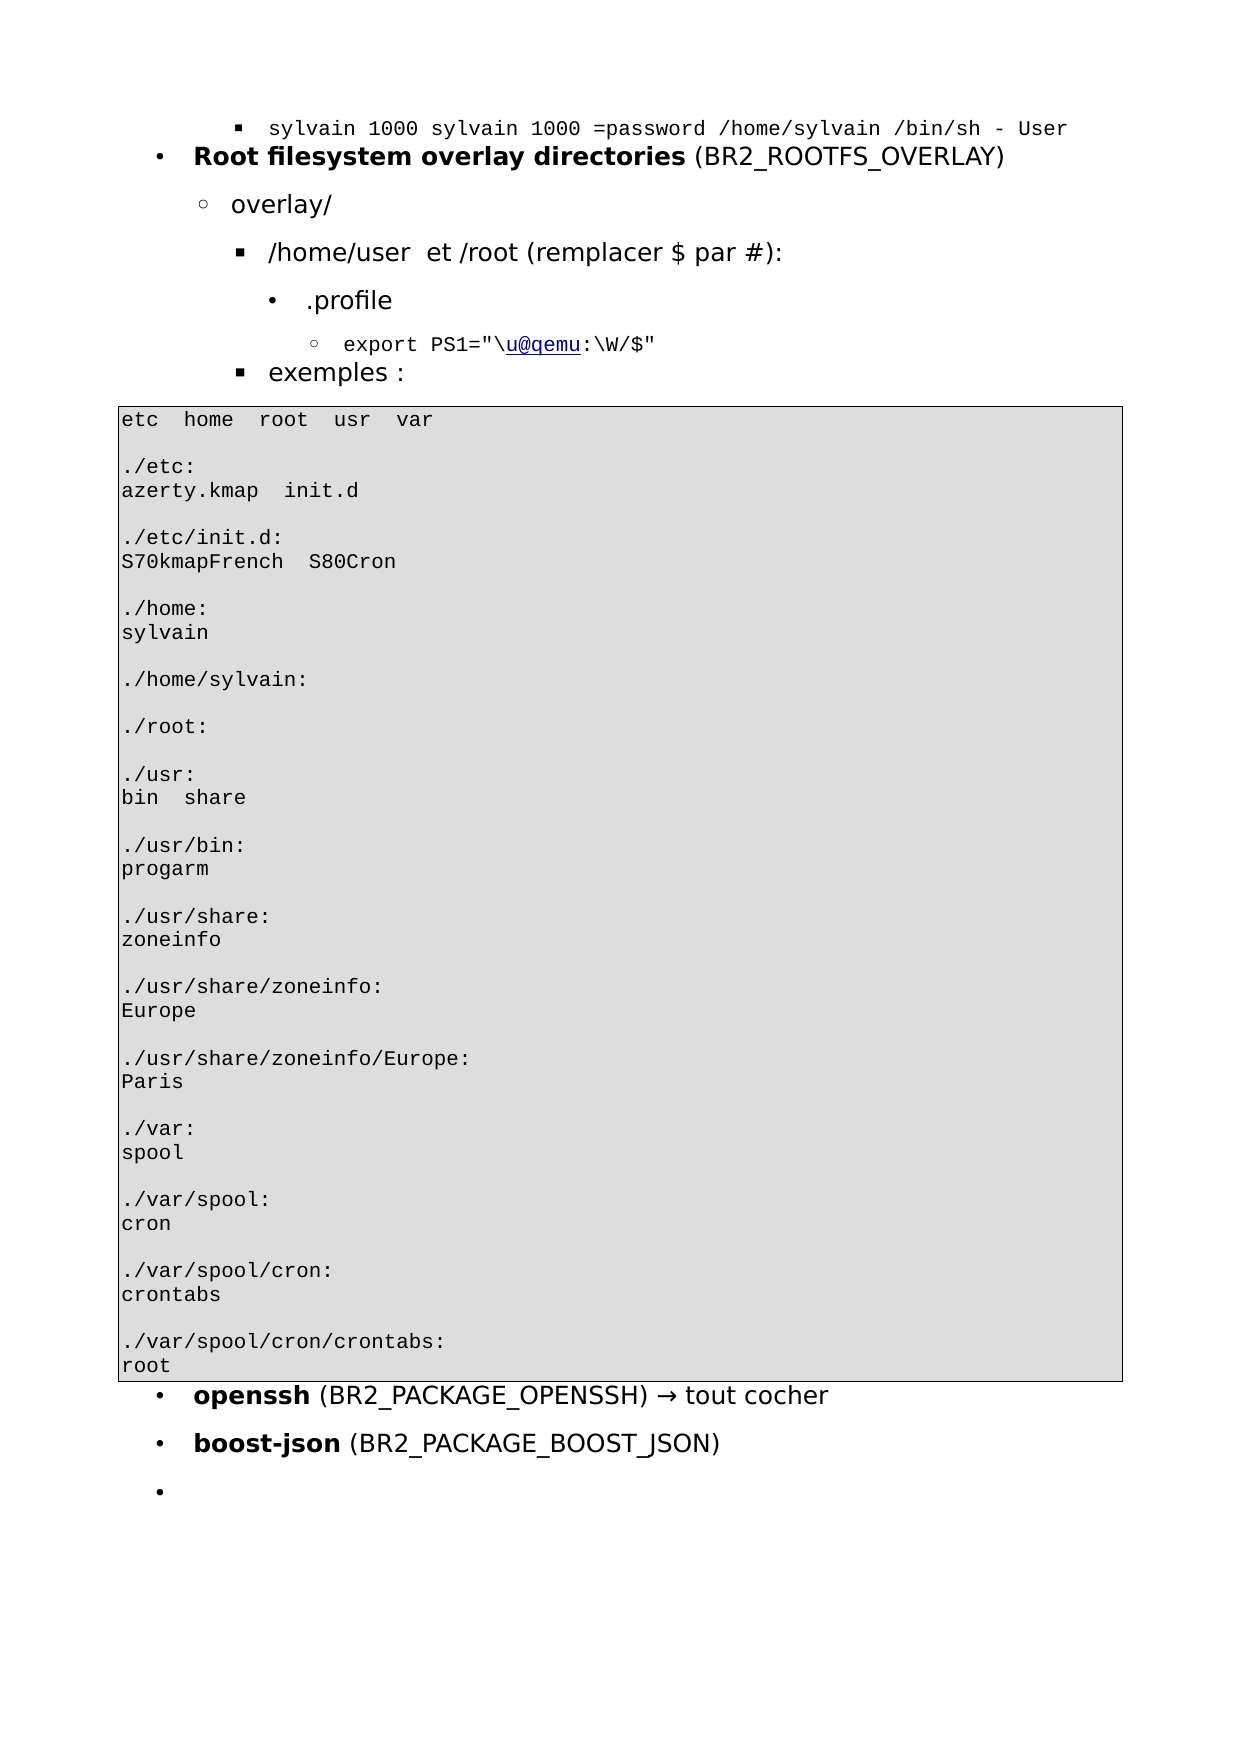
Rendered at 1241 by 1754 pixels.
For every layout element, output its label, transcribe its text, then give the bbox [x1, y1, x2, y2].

list .profile [268, 286, 1122, 315]
text ./usr/bin: [119, 832, 1122, 855]
text ./usr: [119, 761, 1122, 784]
list boost-json (BR2_PACKAGE_BOOST_JSON) [156, 1430, 1122, 1459]
text ./var/spool: [119, 1186, 1122, 1210]
text ./usr/share/zoneinfo/Europe: [119, 1044, 1122, 1068]
list export PS1="\u@qemu:\W/$" [306, 334, 1122, 358]
text ./usr/share: [119, 903, 1122, 926]
text spool [119, 1139, 1122, 1163]
text ./usr/share/zoneinfo: [119, 973, 1122, 997]
text crontabs [119, 1281, 1122, 1304]
text ./var: [119, 1115, 1122, 1139]
text azerty.kmap init.d [119, 477, 1122, 501]
text Paris [119, 1068, 1122, 1092]
list sylvain 1000 sylvain 1000 =password /home/sylvain /bin/sh - User [231, 118, 1122, 142]
text ./root: [119, 713, 1122, 737]
text ./var/spool/cron: [119, 1257, 1122, 1281]
text ./home: [119, 595, 1122, 619]
text Europe [119, 997, 1122, 1021]
text etc home root usr var [119, 407, 1122, 430]
list Root filesystem overlay directories (BR2_ROOTFS_OVERLAY) [156, 142, 1122, 171]
text bin share [119, 784, 1122, 808]
text ./home/sylvain: [119, 666, 1122, 690]
text sylvain [119, 619, 1122, 642]
text ./etc: [119, 453, 1122, 477]
text root [119, 1352, 1122, 1381]
text zoneinfo [119, 926, 1122, 950]
list overlay/ [193, 190, 1122, 219]
text S70kmapFrench S80Cron [119, 548, 1122, 572]
list openssh (BR2_PACKAGE_OPENSSH) → tout cocher [156, 1382, 1122, 1411]
text ./var/spool/cron/crontabs: [119, 1328, 1122, 1352]
text cron [119, 1210, 1122, 1234]
text ./etc/init.d: [119, 524, 1122, 548]
list /home/user et /root (remplacer $ par #): [231, 238, 1122, 267]
text progarm [119, 855, 1122, 879]
list exemples : [231, 358, 1122, 387]
